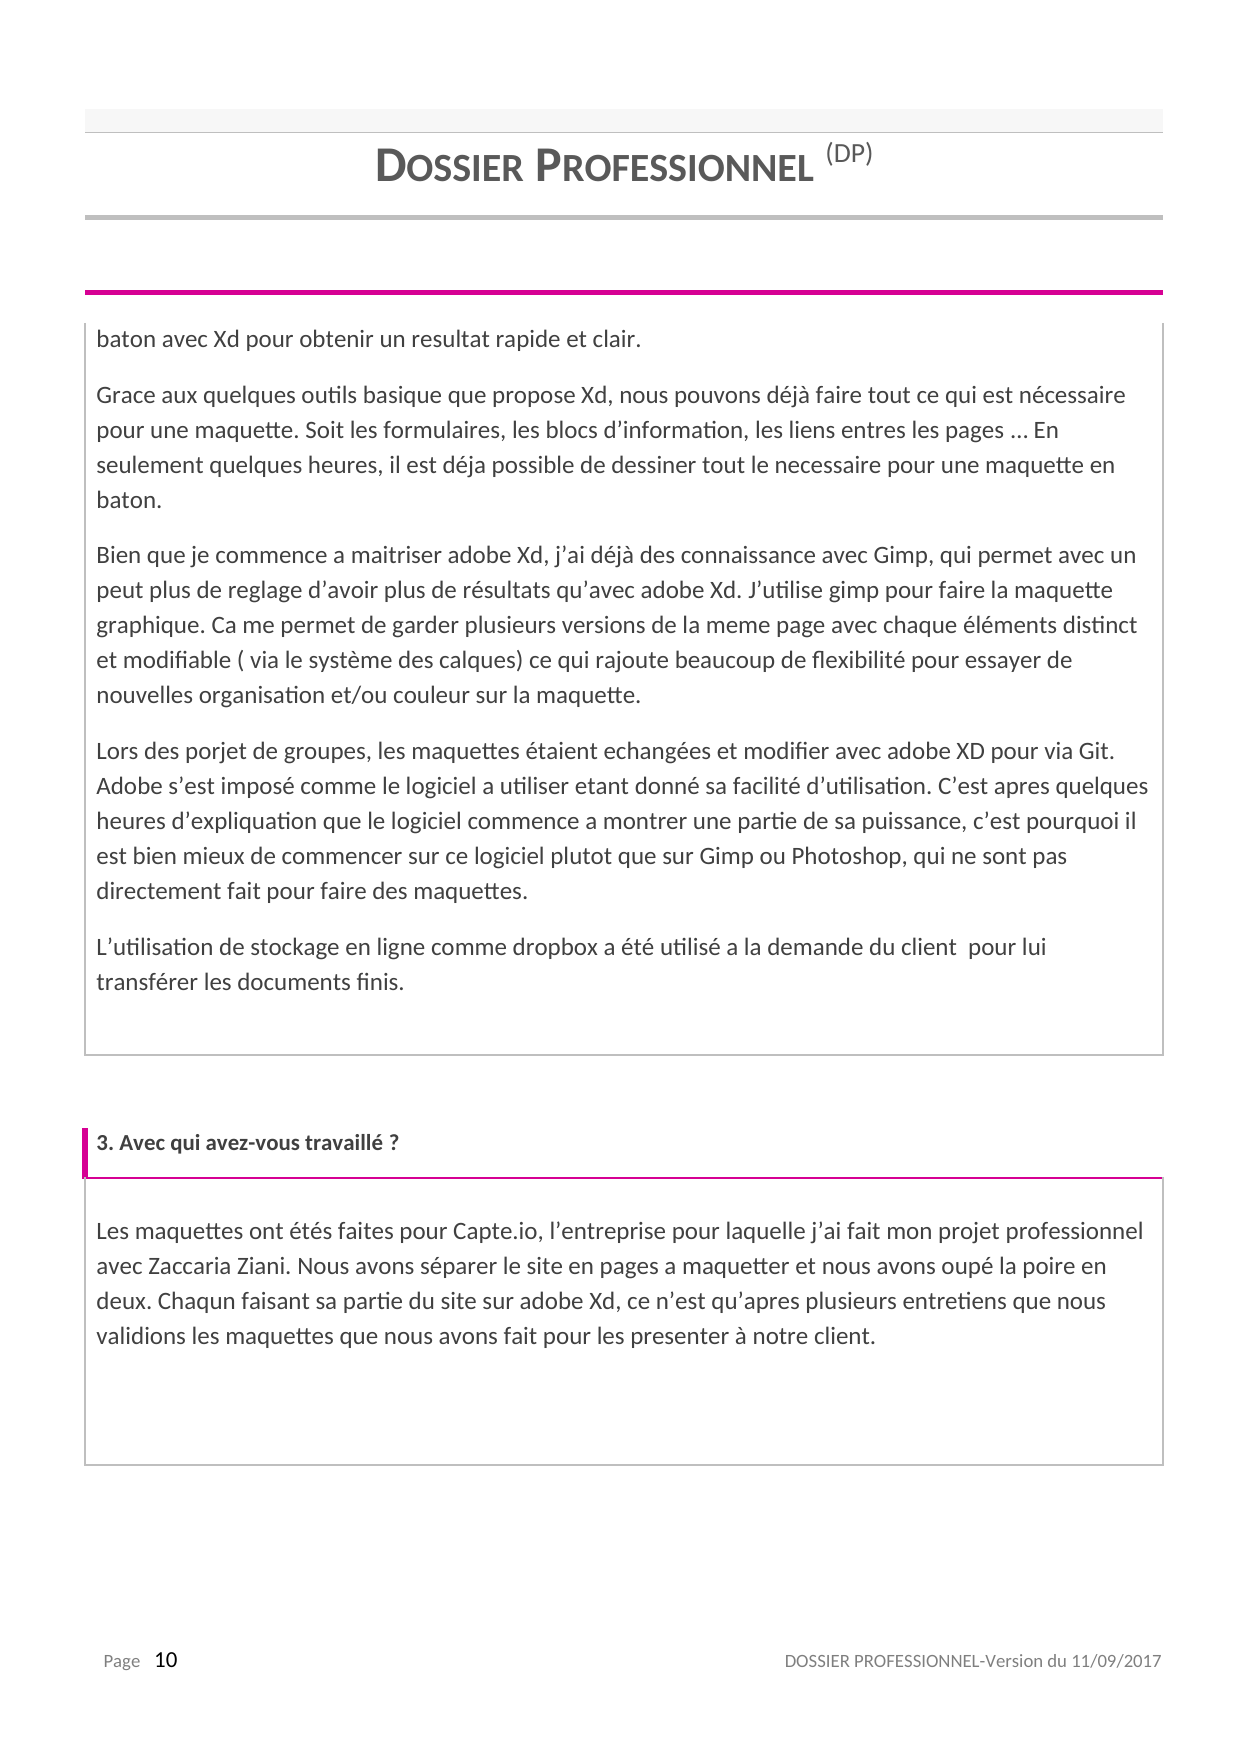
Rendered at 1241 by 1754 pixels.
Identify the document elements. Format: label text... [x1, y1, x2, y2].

table_cell [86, 1428, 1162, 1463]
table_cell [85, 1466, 1163, 1502]
table_cell [86, 1018, 1162, 1054]
table_cell baton avec Xd pour obtenir un resultat rapide et clair. Grace aux quelques outils basique que propose Xd, nous pouvons déjà faire tout ce qui est nécessaire pour une maquette. Soit les formulaires, les blocs d’information, les liens entres les pages … En seulement quelques heures, il est déja possible de dessiner tout le necessaire pour une maquette en baton. Bien que je commence a maitriser adobe Xd, j’ai déjà des connaissance avec Gimp, qui permet avec un peut plus de reglage d’avoir plus de résultats qu’avec adobe Xd. J’utilise gimp pour faire la maquette graphique. Ca me permet de garder plusieurs versions de la meme page avec chaque éléments distinct et modifiable ( via le système des calques) ce qui rajoute beaucoup de flexibilité pour essayer de nouvelles organisation et/ou couleur sur la maquette. Lors des porjet de groupes, les maquettes étaient echangées et modifier avec adobe XD pour via Git. Adobe s’est imposé comme le logiciel a utiliser etant donné sa facilité d’utilisation. C’est apres quelques heures d’expliquation que le logiciel commence a montrer une partie de sa puissance, c’est pourquoi il est bien mieux de commencer sur ce logiciel plutot que sur Gimp ou Photoshop, qui ne sont pas directement fait pour faire des maquettes. L’utilisation de stockage en ligne comme dropbox a été utilisé a la demande du client pour lui transférer les documents finis. [86, 323, 1162, 1018]
table_cell Les maquettes ont étés faites pour Capte.io, l’entreprise pour laquelle j’ai fait mon projet professionnel avec Zaccaria Ziani. Nous avons séparer le site en pages a maquetter et nous avons oupé la poire en deux. Chaqun faisant sa partie du site sur adobe Xd, ce n’est qu’apres plusieurs entretiens que nous validions les maquettes que nous avons fait pour les presenter à notre client. [86, 1215, 1162, 1427]
table_cell [85, 1056, 1163, 1092]
table_cell 3. Avec qui avez-vous travaillé ? [88, 1128, 1163, 1177]
table_cell [86, 1179, 1162, 1215]
table_cell [85, 1092, 1163, 1128]
